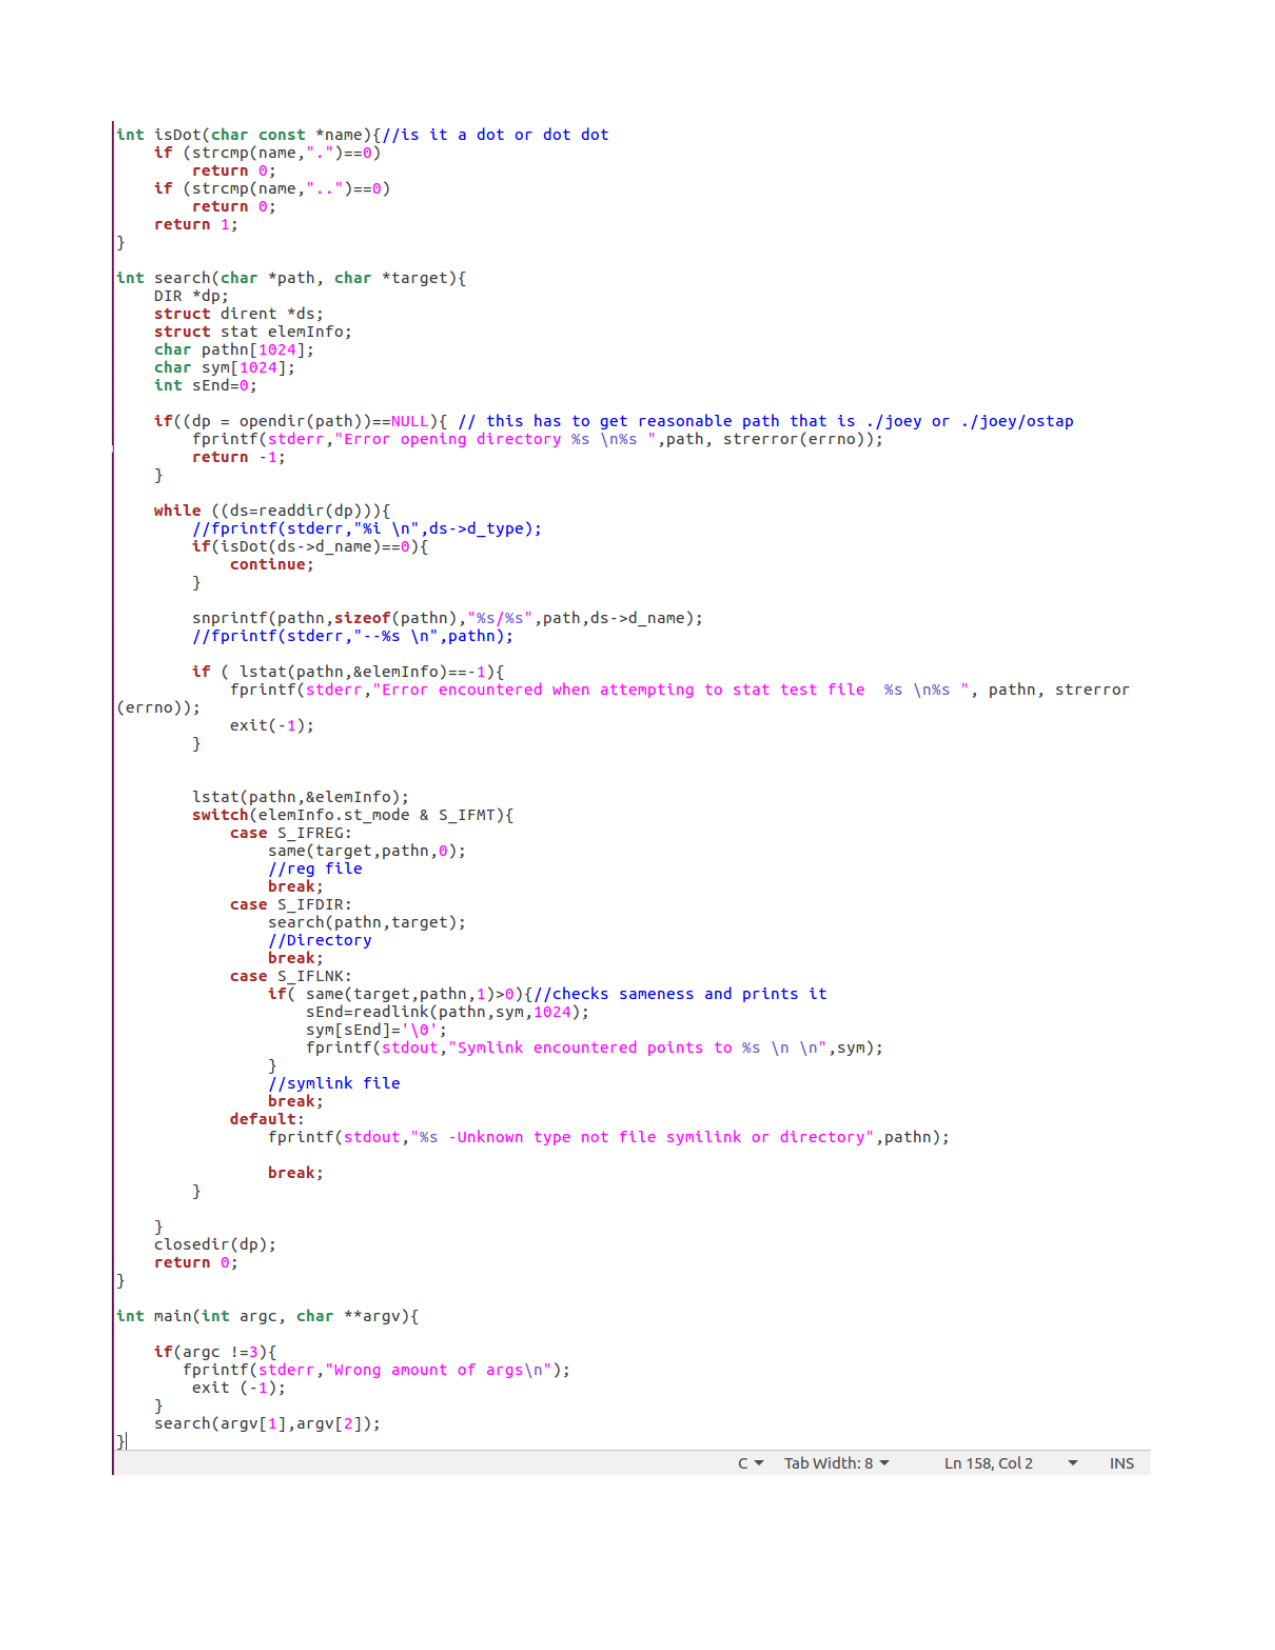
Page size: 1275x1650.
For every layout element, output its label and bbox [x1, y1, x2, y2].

picture [111, 121, 1151, 1475]
